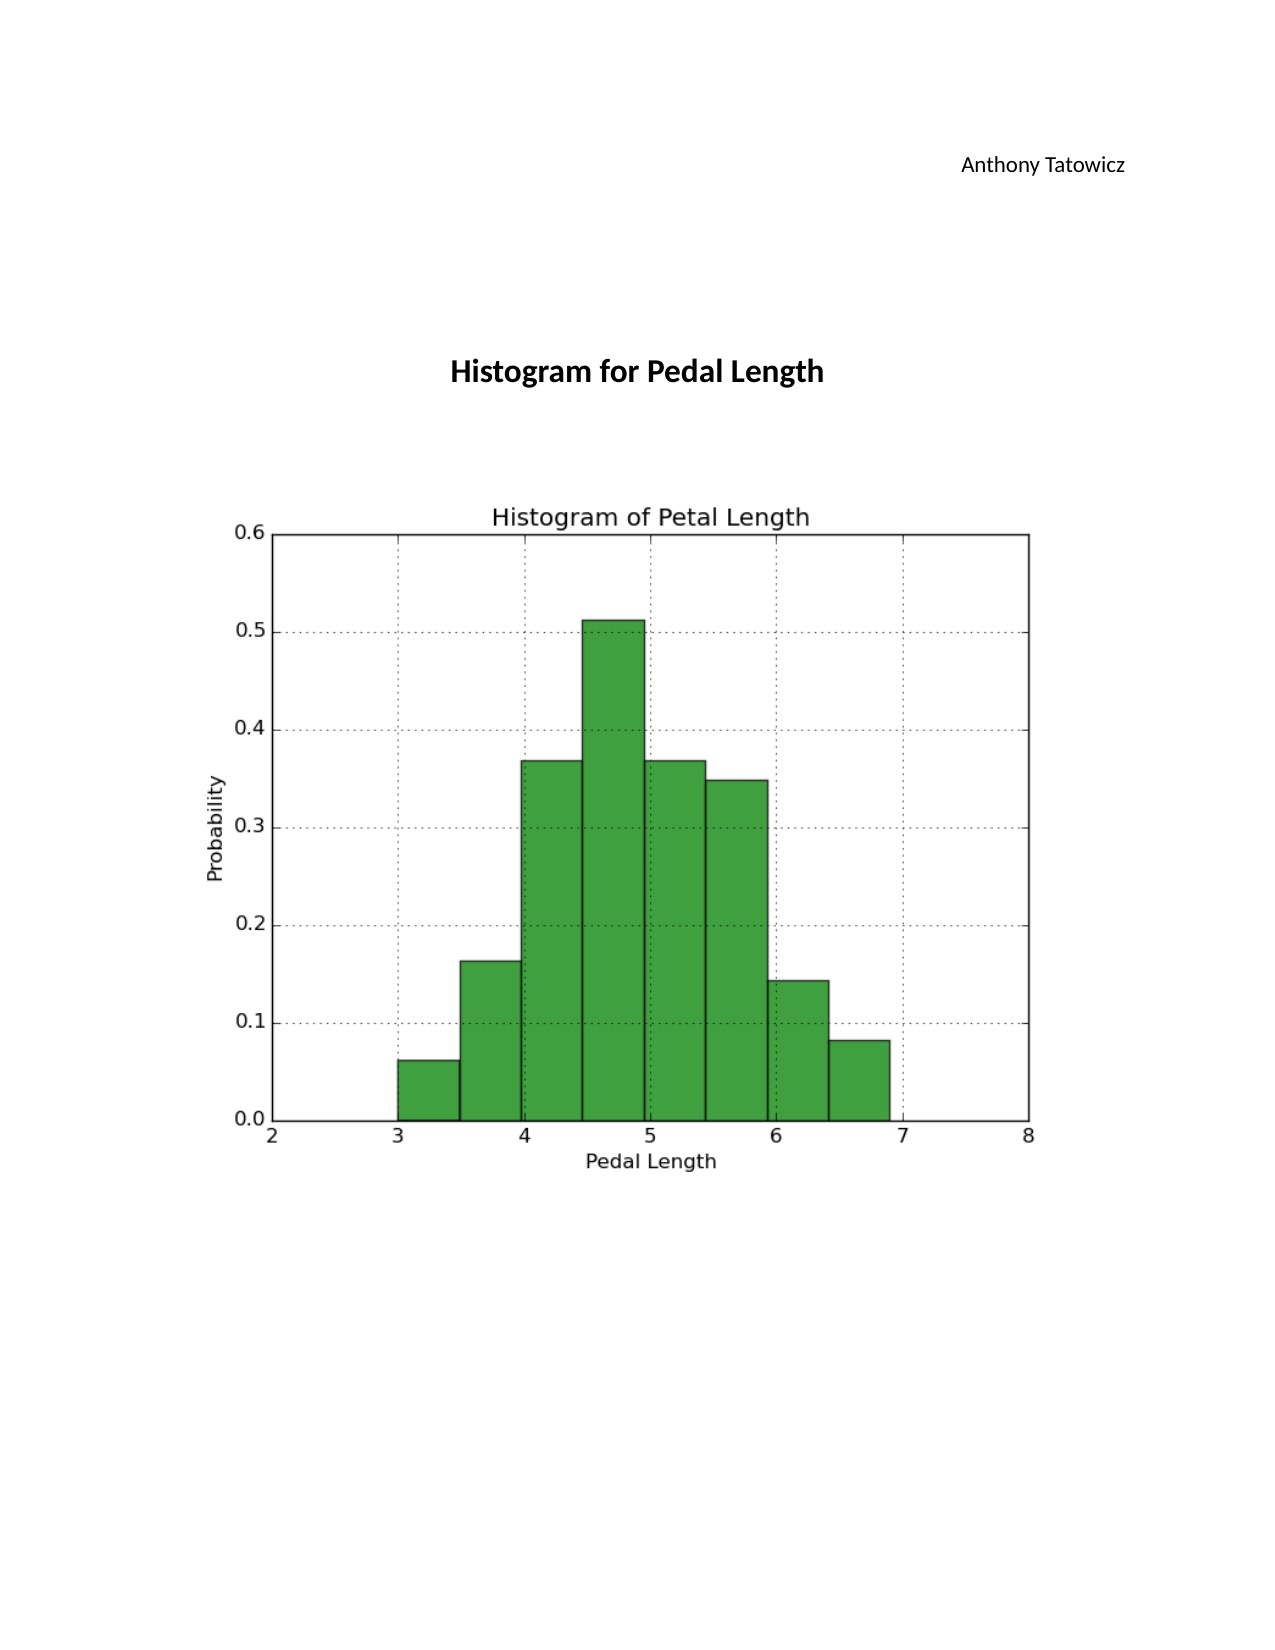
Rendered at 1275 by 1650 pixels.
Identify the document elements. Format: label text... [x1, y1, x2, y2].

picture [150, 462, 1125, 1194]
text Histogram for Pedal Length [150, 350, 1125, 391]
